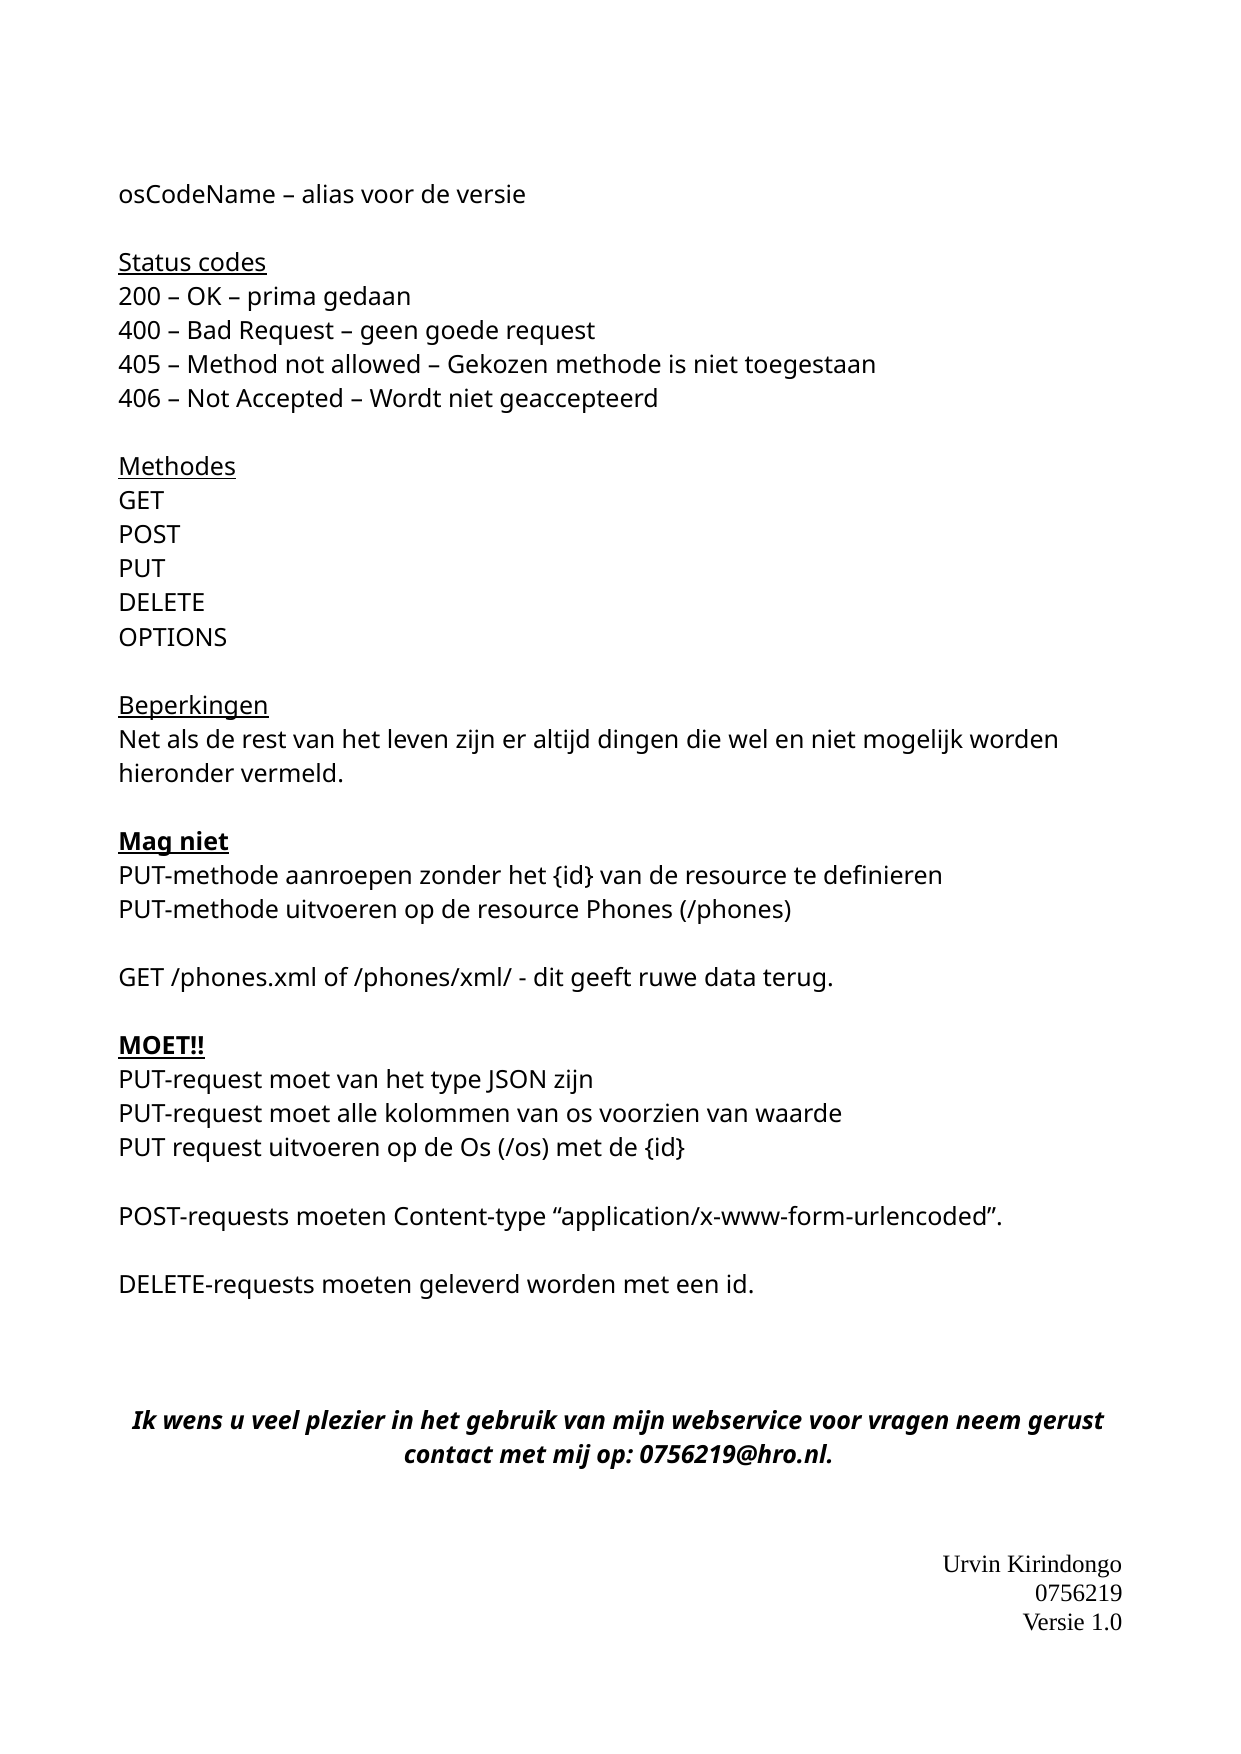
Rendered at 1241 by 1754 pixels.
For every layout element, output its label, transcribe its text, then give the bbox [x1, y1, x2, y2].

text osCodeName – alias voor de versie [118, 176, 1122, 210]
text MOET!! [118, 1028, 1122, 1062]
text Mag niet [118, 823, 1122, 858]
text PUT request uitvoeren op de Os (/os) met de {id} [118, 1130, 1122, 1164]
text GET [118, 483, 1122, 517]
text GET /phones.xml of /phones/xml/ - dit geeft ruwe data terug. [118, 960, 1122, 994]
text Status codes [118, 244, 1122, 278]
text PUT-methode aanroepen zonder het {id} van de resource te definieren [118, 858, 1122, 892]
text 200 – OK – prima gedaan [118, 278, 1122, 313]
text DELETE-requests moeten geleverd worden met een id. [118, 1266, 1122, 1300]
text PUT-methode uitvoeren op de resource Phones (/phones) [118, 892, 1122, 926]
text OPTIONS [118, 619, 1122, 653]
text 406 – Not Accepted – Wordt niet geaccepteerd [118, 381, 1122, 415]
text POST [118, 517, 1122, 551]
text 405 – Method not allowed – Gekozen methode is niet toegestaan [118, 347, 1122, 381]
text PUT-request moet van het type JSON zijn [118, 1062, 1122, 1096]
text PUT-request moet alle kolommen van os voorzien van waarde [118, 1096, 1122, 1130]
text 400 – Bad Request – geen goede request [118, 313, 1122, 347]
text Ik wens u veel plezier in het gebruik van mijn webservice voor vragen neem gerust contact met mij op: 0756219@hro.nl. [118, 1403, 1122, 1471]
text Methodes [118, 449, 1122, 483]
text POST-requests moeten Content-type “application/x-www-form-urlencoded”. [118, 1198, 1122, 1232]
text Beperkingen [118, 687, 1122, 721]
text Net als de rest van het leven zijn er altijd dingen die wel en niet mogelijk worden hieronder vermeld. [118, 721, 1122, 789]
text PUT [118, 551, 1122, 585]
text DELETE [118, 585, 1122, 619]
